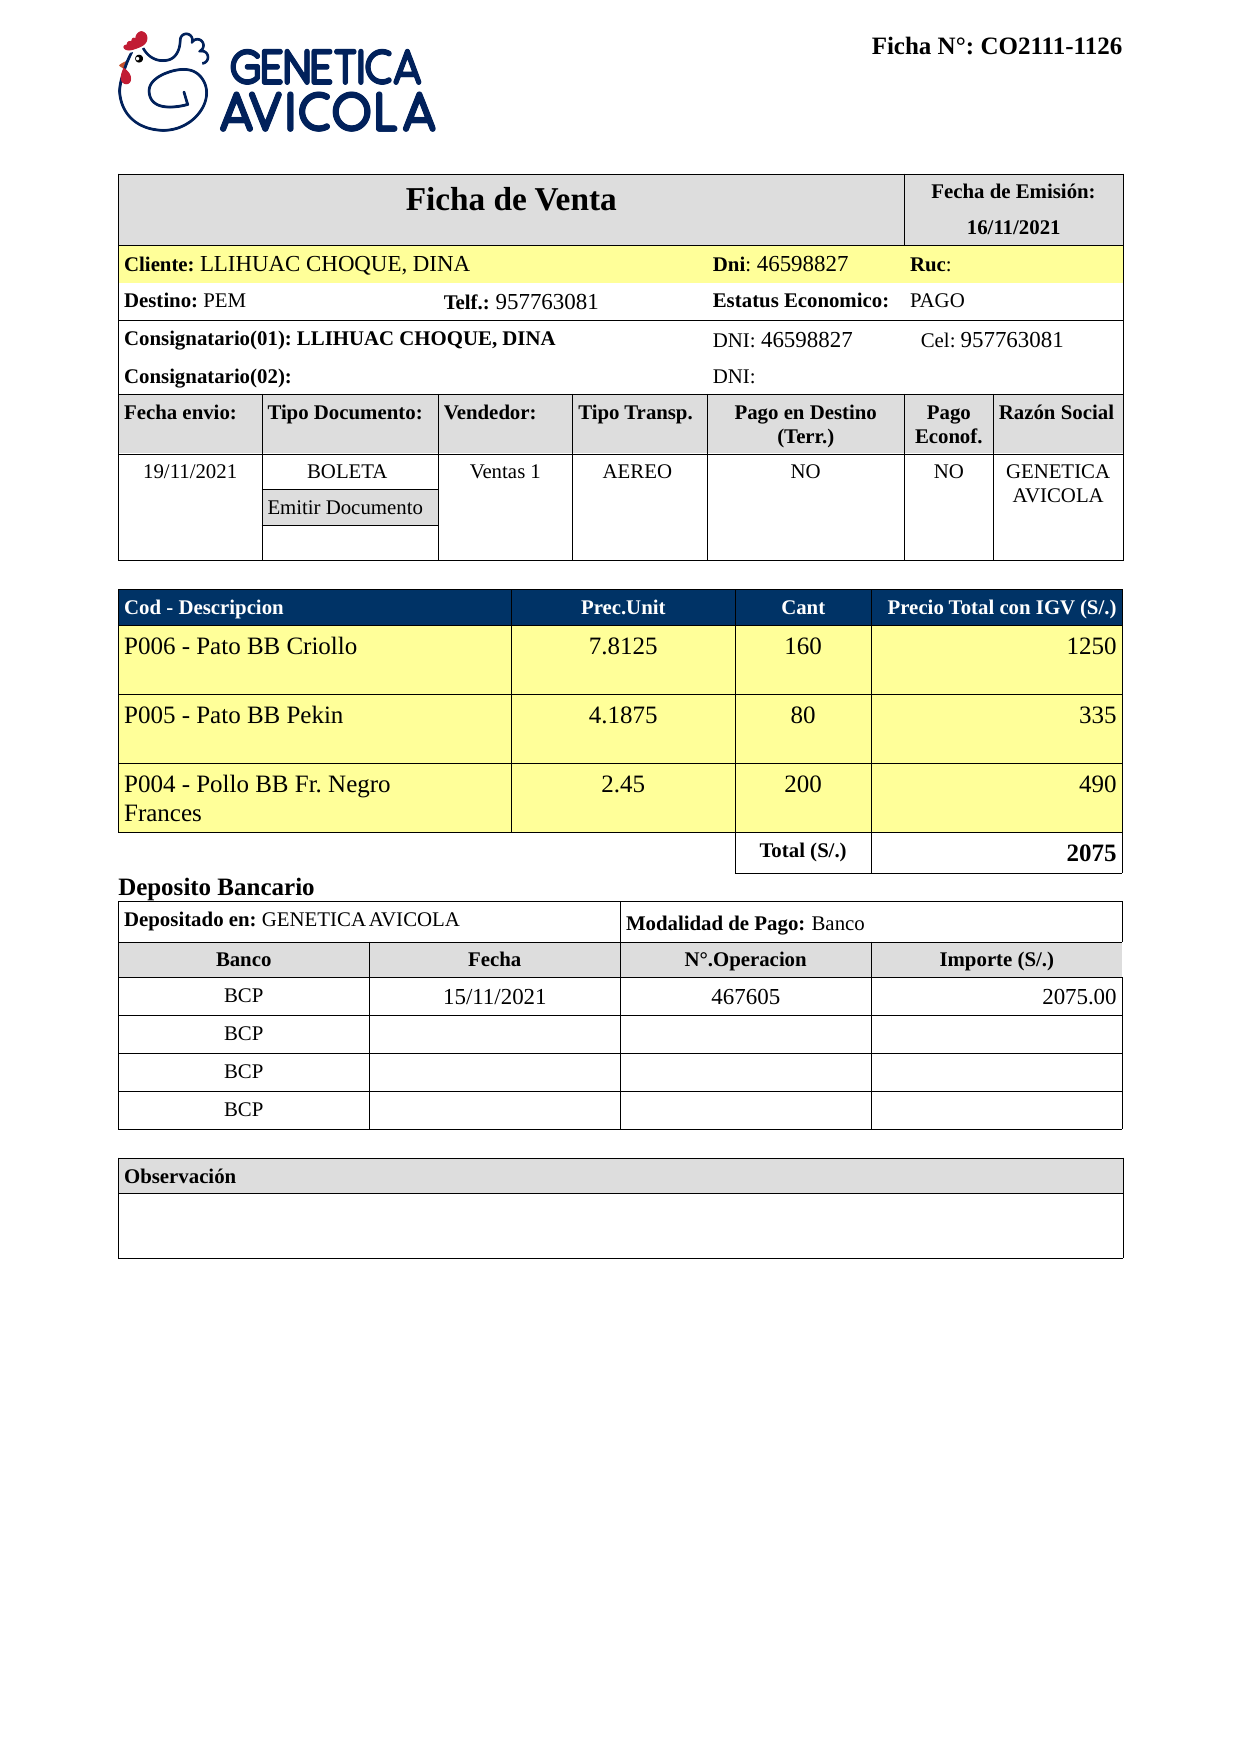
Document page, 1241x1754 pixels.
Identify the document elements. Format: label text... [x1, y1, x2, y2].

table_header Observación [119, 1159, 1123, 1193]
table_cell Telf.: 957763081 [438, 283, 707, 320]
table_cell BCP [119, 1016, 369, 1053]
table_cell 15/11/2021 [370, 978, 620, 1015]
table_header Prec.Unit [512, 590, 735, 625]
table_cell GENETICA AVICOLA [994, 455, 1123, 560]
table_header Modalidad de Pago: Banco [621, 902, 1122, 942]
table_cell NO [708, 455, 904, 560]
table_cell Estatus Economico: [707, 283, 904, 320]
table_cell 19/11/2021 [119, 455, 262, 560]
table_cell NO [905, 455, 993, 560]
table_cell P006 - Pato BB Criollo [119, 626, 511, 694]
table_cell Razón Social [994, 395, 1123, 453]
table_cell Consignatario(02): [119, 358, 707, 394]
table_cell 2.45 [512, 764, 735, 832]
table_cell [119, 1194, 1123, 1258]
table_header Cod - Descripcion [119, 590, 511, 625]
table_cell [621, 1092, 871, 1129]
table_cell 490 [872, 764, 1122, 832]
table_cell 1250 [872, 626, 1122, 694]
table_cell [370, 1016, 620, 1053]
table_cell Fecha envio: [119, 395, 262, 453]
table_cell [118, 833, 511, 872]
table_cell P005 - Pato BB Pekin [119, 695, 511, 763]
table_cell [263, 526, 438, 560]
text Deposito Bancario [118, 872, 1122, 901]
table_cell Cliente: LLIHUAC CHOQUE, DINA [119, 246, 707, 283]
picture [118, 31, 436, 132]
table_cell BCP [119, 1054, 369, 1091]
table_cell Pago en Destino (Terr.) [708, 395, 904, 453]
table_cell P004 - Pollo BB Fr. Negro Frances [119, 764, 511, 832]
table_cell BCP [119, 1092, 369, 1129]
table_cell Consignatario(01): LLIHUAC CHOQUE, DINA [119, 321, 707, 358]
table_cell AEREO [573, 455, 707, 560]
table_cell Pago Econof. [905, 395, 993, 453]
table_cell [370, 1092, 620, 1129]
table_cell [370, 1054, 620, 1091]
table_cell 16/11/2021 [905, 209, 1123, 245]
table_cell Tipo Transp. [573, 395, 707, 453]
table_header Precio Total con IGV (S/.) [872, 590, 1122, 625]
table_cell DNI: [707, 358, 1123, 394]
table_header Fecha de Emisión: [905, 175, 1123, 209]
table_cell PAGO [904, 283, 1123, 320]
table_cell 200 [736, 764, 871, 832]
table_cell [872, 1054, 1122, 1091]
table_cell 2075.00 [872, 978, 1122, 1015]
table_cell DNI: 46598827 [707, 321, 915, 358]
table_cell N°.Operacion [621, 943, 871, 977]
table_cell Fecha [370, 943, 620, 977]
table_cell BOLETA [263, 455, 438, 489]
table_cell Banco [119, 943, 369, 977]
table_cell 467605 [621, 978, 871, 1015]
table_cell [621, 1054, 871, 1091]
table_cell [872, 1016, 1122, 1053]
table_cell Tipo Documento: [263, 395, 438, 453]
table_cell BCP [119, 978, 369, 1015]
table_cell Vendedor: [439, 395, 572, 453]
table_cell Total (S/.) [736, 833, 871, 872]
table_cell 335 [872, 695, 1122, 763]
table_cell 7.8125 [512, 626, 735, 694]
table_cell Destino: PEM [119, 283, 438, 320]
table_cell [872, 1092, 1122, 1129]
table_cell 4.1875 [512, 695, 735, 763]
table_cell Ruc: [904, 246, 1123, 283]
table_cell Emitir Documento [263, 490, 438, 525]
table_cell Importe (S/.) [872, 943, 1122, 977]
table_cell 160 [736, 626, 871, 694]
table_header Ficha de Venta [119, 175, 904, 245]
table_cell 2075 [872, 833, 1122, 872]
table_cell Dni: 46598827 [707, 246, 904, 283]
table_header Cant [736, 590, 871, 625]
table_cell [511, 833, 735, 872]
table_header Depositado en: GENETICA AVICOLA [119, 902, 620, 942]
table_cell 80 [736, 695, 871, 763]
table_cell Cel: 957763081 [915, 321, 1123, 358]
table_cell Ventas 1 [439, 455, 572, 560]
table_cell [621, 1016, 871, 1053]
